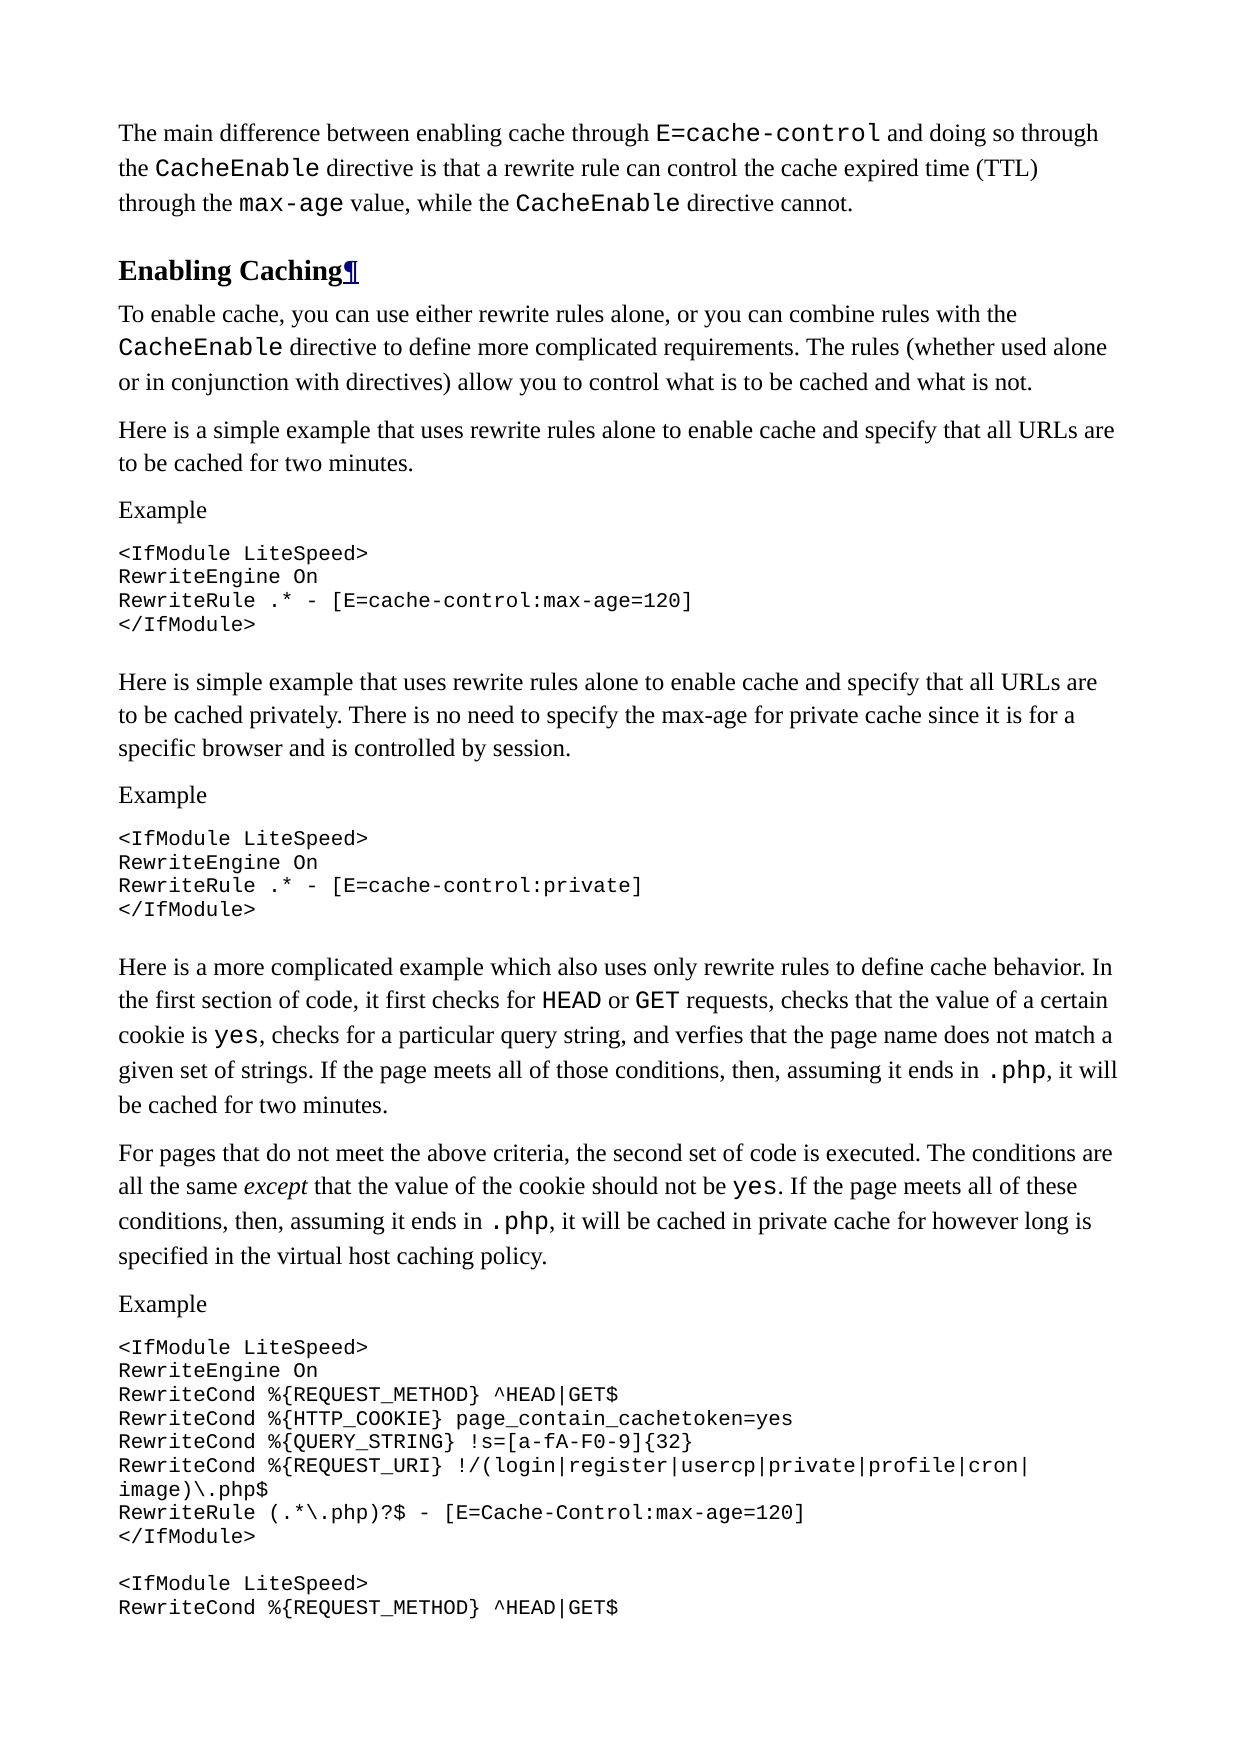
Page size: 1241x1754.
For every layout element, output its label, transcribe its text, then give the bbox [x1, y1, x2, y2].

text <IfModule LiteSpeed> [118, 828, 1122, 852]
text RewriteCond %{REQUEST_METHOD} ^HEAD|GET$ [118, 1597, 1122, 1620]
text <IfModule LiteSpeed> [118, 1573, 1122, 1597]
text Here is a more complicated example which also uses only rewrite rules to define cache behavior. In the first section of code, it first checks for HEAD or GET requests, checks that the value of a certain cookie is yes, checks for a particular query string, and verfies that the page name does not match a given set of strings. If the page meets all of those conditions, then, assuming it ends in .php, it will be cached for two minutes. [118, 952, 1122, 1119]
text RewriteEngine On [118, 852, 1122, 876]
text RewriteRule .* - [E=cache-control:max-age=120] [118, 590, 1122, 614]
text Here is simple example that uses rewrite rules alone to enable cache and specify that all URLs are to be cached privately. There is no need to specify the max-age for private cache since it is for a specific browser and is controlled by session. [118, 667, 1122, 762]
text Example [118, 495, 1122, 524]
text Example [118, 1289, 1122, 1318]
text The main difference between enabling cache through E=cache-control and doing so through the CacheEnable directive is that a rewrite rule can control the cache expired time (TTL) through the max-age value, while the CacheEnable directive cannot. [118, 118, 1122, 219]
text Example [118, 781, 1122, 809]
text </IfModule> [118, 1526, 1122, 1549]
text </IfModule> [118, 614, 1122, 637]
text RewriteEngine On [118, 567, 1122, 590]
text RewriteCond %{REQUEST_METHOD} ^HEAD|GET$ [118, 1384, 1122, 1408]
text <IfModule LiteSpeed> [118, 1337, 1122, 1360]
text RewriteEngine On [118, 1360, 1122, 1384]
text For pages that do not meet the above criteria, the second set of code is executed. The conditions are all the same except that the value of the cookie should not be yes. If the page meets all of these conditions, then, assuming it ends in .php, it will be cached in private cache for however long is specified in the virtual host caching policy. [118, 1138, 1122, 1270]
text RewriteRule (.*\.php)?$ - [E=Cache-Control:max-age=120] [118, 1502, 1122, 1526]
text <IfModule LiteSpeed> [118, 543, 1122, 567]
text RewriteCond %{QUERY_STRING} !s=[a-fA-F0-9]{32} [118, 1431, 1122, 1455]
text To enable cache, you can use either rewrite rules alone, or you can combine rules with the CacheEnable directive to define more complicated requirements. The rules (whether used alone or in conjunction with directives) allow you to control what is to be cached and what is not. [118, 299, 1122, 396]
text RewriteCond %{REQUEST_URI} !/(login|register|usercp|private|profile|cron|image)\.php$ [118, 1455, 1122, 1502]
text RewriteRule .* - [E=cache-control:private] [118, 876, 1122, 899]
subtitle Enabling Caching¶ [118, 253, 1122, 286]
text </IfModule> [118, 899, 1122, 923]
text RewriteCond %{HTTP_COOKIE} page_contain_cachetoken=yes [118, 1408, 1122, 1431]
text Here is a simple example that uses rewrite rules alone to enable cache and specify that all URLs are to be cached for two minutes. [118, 415, 1122, 476]
